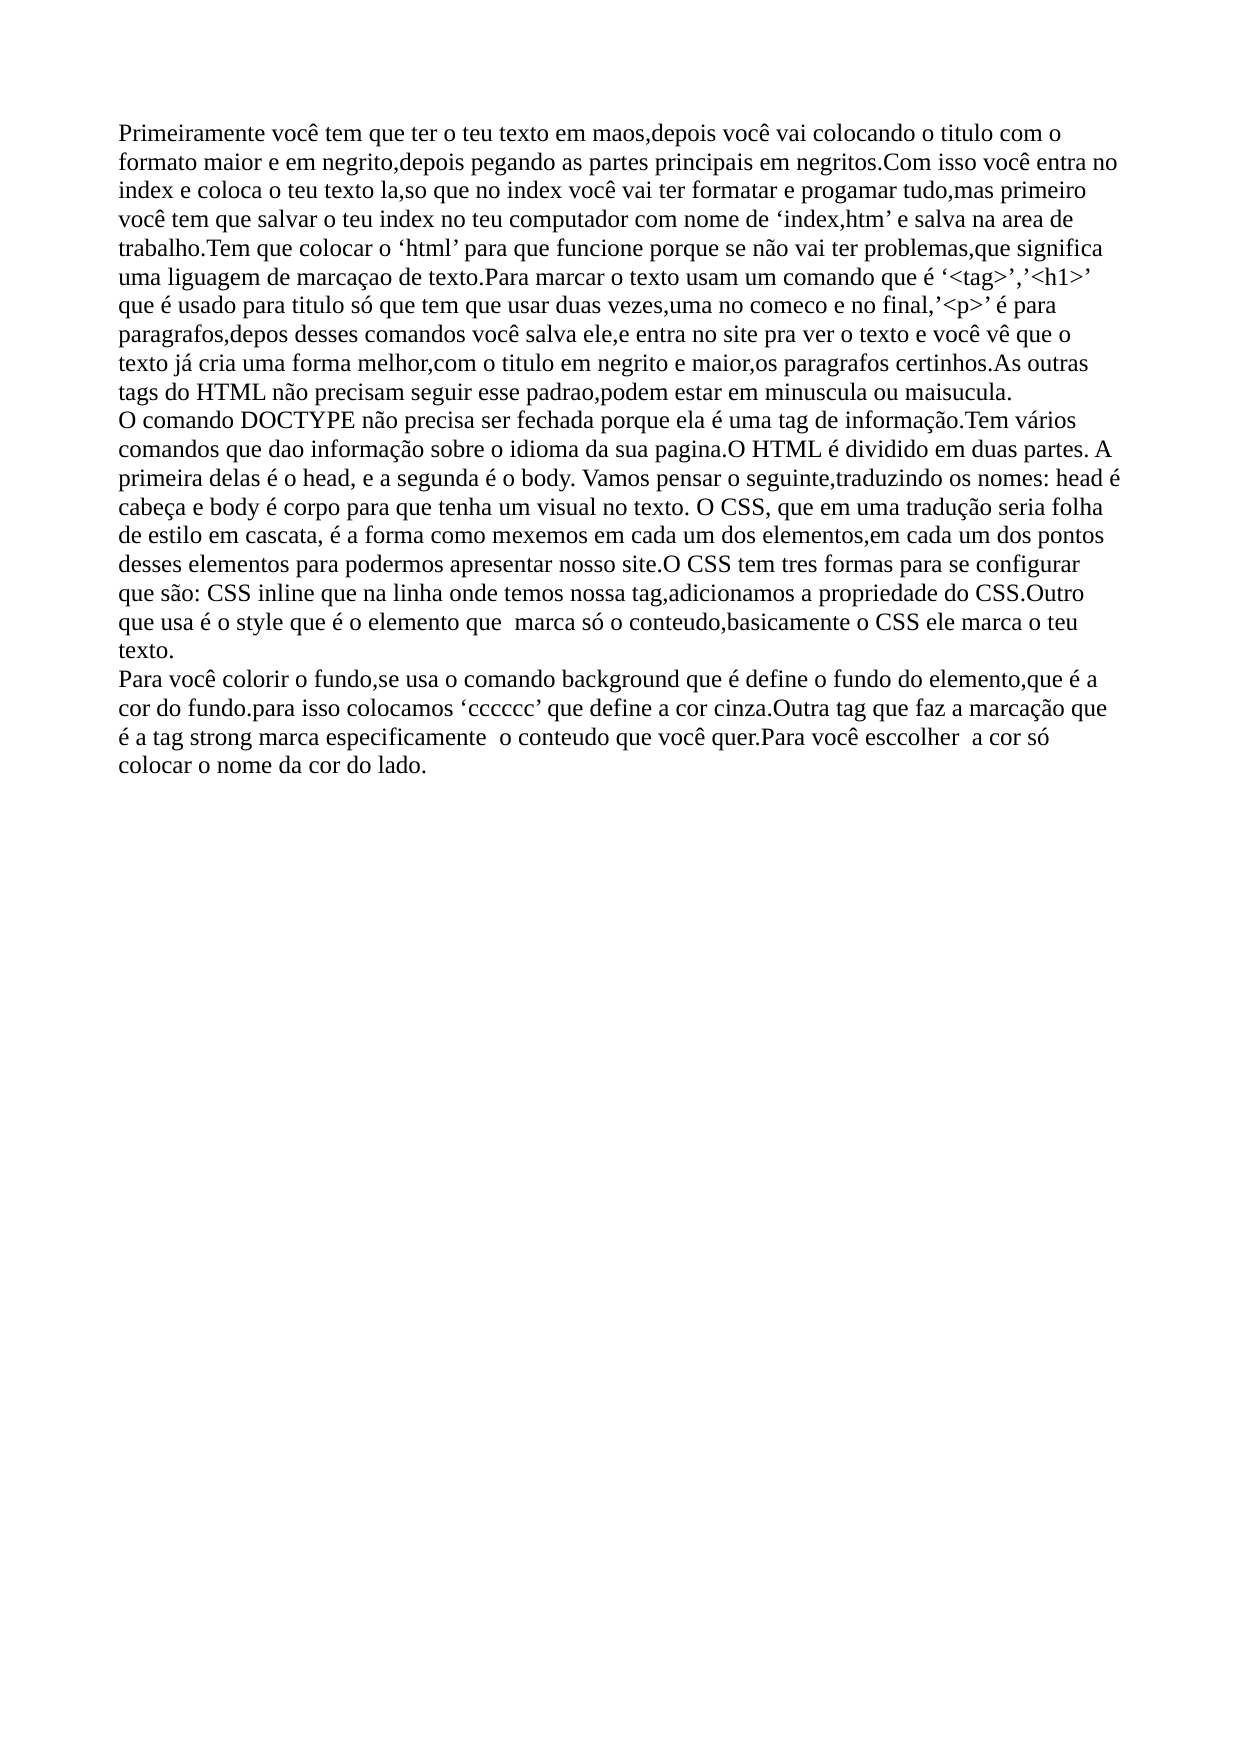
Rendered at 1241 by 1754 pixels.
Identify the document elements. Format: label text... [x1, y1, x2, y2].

text Primeiramente você tem que ter o teu texto em maos,depois você vai colocando o titulo com o formato maior e em negrito,depois pegando as partes principais em negritos.Com isso você entra no index e coloca o teu texto la,so que no index você vai ter formatar e progamar tudo,mas primeiro você tem que salvar o teu index no teu computador com nome de ‘index,htm’ e salva na area de trabalho.Tem que colocar o ‘html’ para que funcione porque se não vai ter problemas,que significa uma liguagem de marcaçao de texto.Para marcar o texto usam um comando que é ‘<tag>’,’<h1>’ que é usado para titulo só que tem que usar duas vezes,uma no comeco e no final,’<p>’ é para paragrafos,depos desses comandos você salva ele,e entra no site pra ver o texto e você vê que o texto já cria uma forma melhor,com o titulo em negrito e maior,os paragrafos certinhos.As outras tags do HTML não precisam seguir esse padrao,podem estar em minuscula ou maisucula. [118, 118, 1122, 406]
text O comando DOCTYPE não precisa ser fechada porque ela é uma tag de informação.Tem vários comandos que dao informação sobre o idioma da sua pagina.O HTML é dividido em duas partes. A primeira delas é o head, e a segunda é o body. Vamos pensar o seguinte,traduzindo os nomes: head é cabeça e body é corpo para que tenha um visual no texto. O CSS, que em uma tradução seria folha de estilo em cascata, é a forma como mexemos em cada um dos elementos,em cada um dos pontos desses elementos para podermos apresentar nosso site.O CSS tem tres formas para se configurar que são: CSS inline que na linha onde temos nossa tag,adicionamos a propriedade do CSS.Outro que usa é o style que é o elemento que marca só o conteudo,basicamente o CSS ele marca o teu texto. [118, 406, 1122, 664]
text Para você colorir o fundo,se usa o comando background que é define o fundo do elemento,que é a cor do fundo.para isso colocamos ‘cccccc’ que define a cor cinza.Outra tag que faz a marcação que é a tag strong marca especificamente o conteudo que você quer.Para você esccolher a cor só colocar o nome da cor do lado. [118, 664, 1122, 779]
